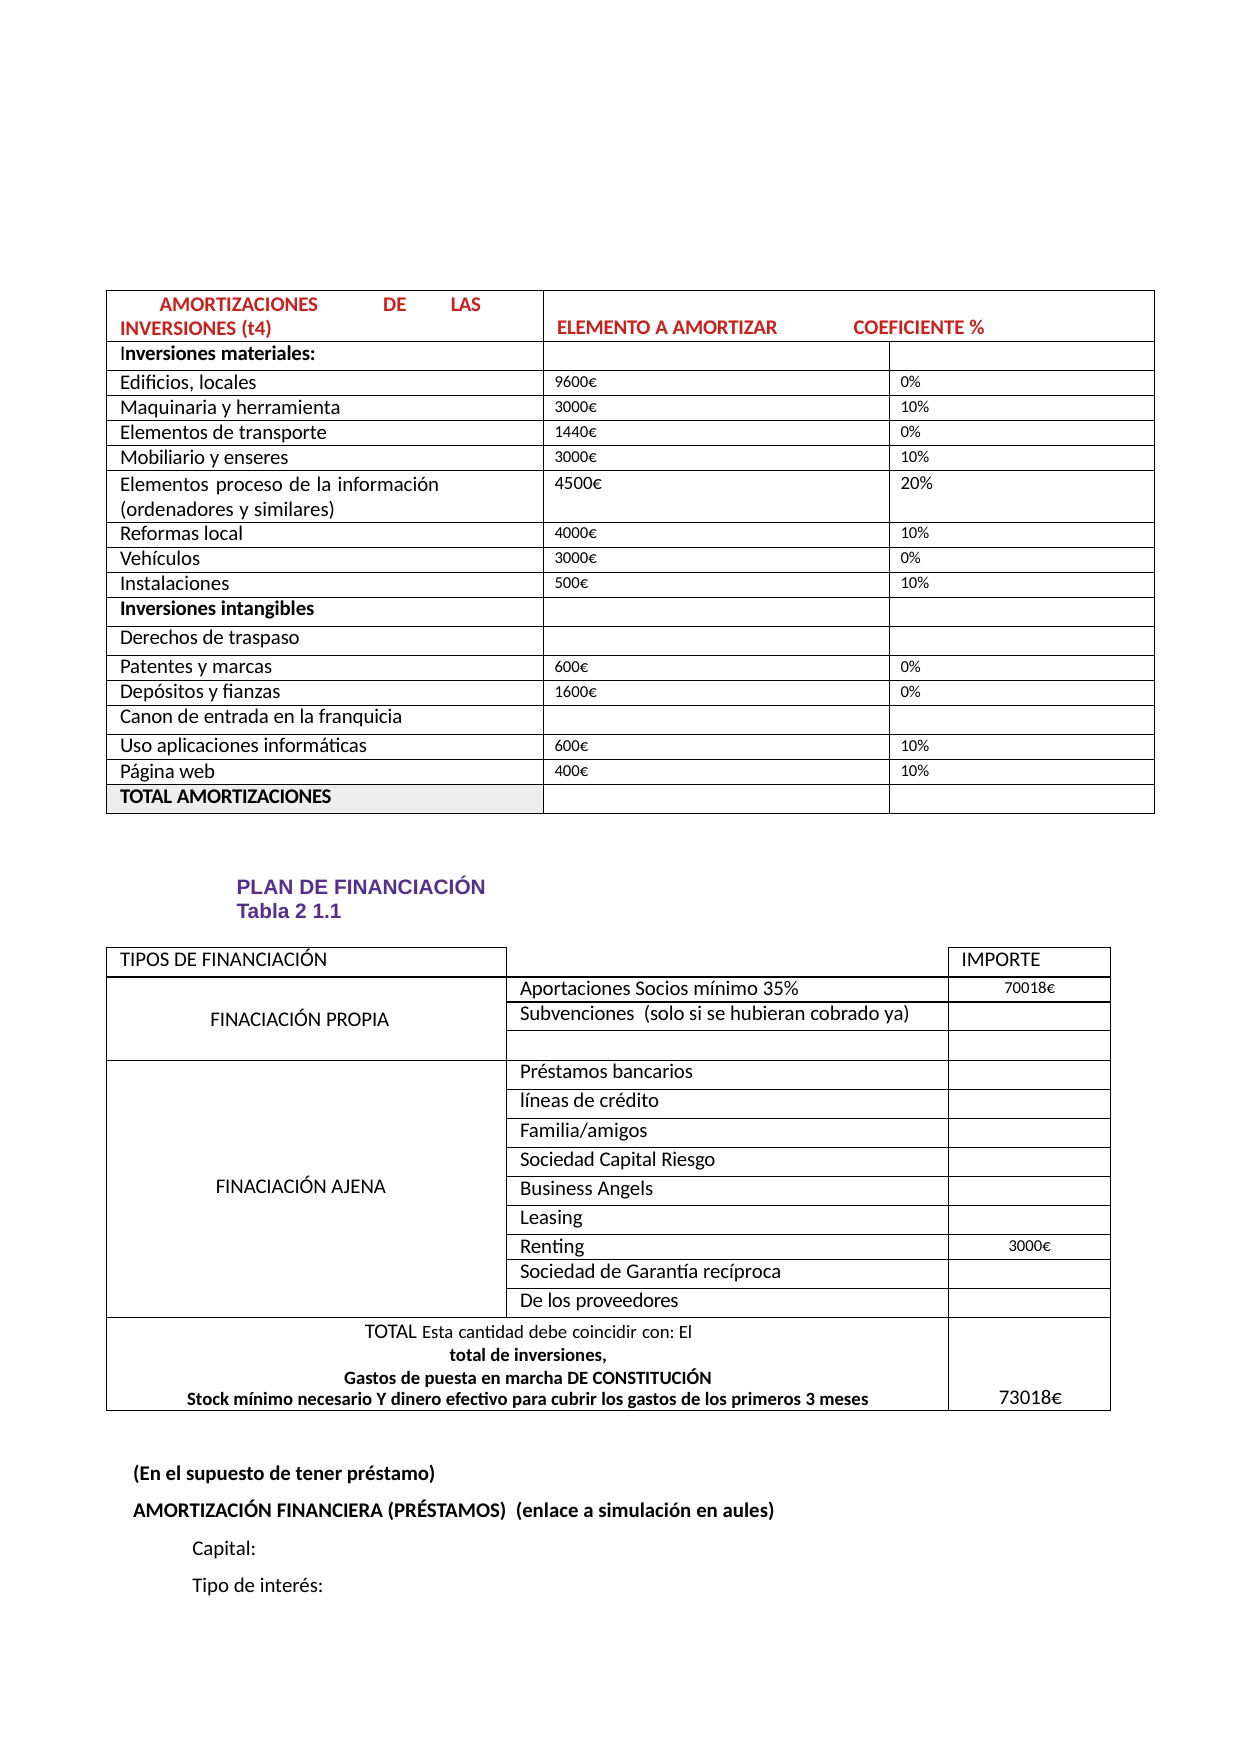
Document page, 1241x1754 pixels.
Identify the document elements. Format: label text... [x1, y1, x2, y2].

table_cell Reformas local [107, 523, 543, 547]
table_cell 600€ [544, 656, 889, 680]
table_cell 73018€ [949, 1318, 1110, 1409]
table_cell Aportaciones Socios mínimo 35% [507, 978, 948, 1001]
table_cell Maquinaria y herramienta [107, 396, 543, 420]
table_cell [949, 1148, 1110, 1176]
table_cell [890, 598, 1154, 626]
table_header IMPORTE [949, 948, 1110, 976]
table_cell 600€ [544, 735, 889, 759]
table_cell 0% [890, 371, 1154, 395]
table_header AMORTIZACIONES DE LAS INVERSIONES (t4) [107, 291, 543, 341]
table_cell [949, 1003, 1110, 1030]
table_cell 10% [890, 760, 1154, 784]
table_cell 0% [890, 421, 1154, 445]
table_cell 400€ [544, 760, 889, 784]
text Tipo de interés: [192, 1573, 1123, 1598]
text PLAN DE FINANCIACIÓN [236, 875, 1123, 899]
table_cell Instalaciones [107, 573, 543, 597]
table_cell [890, 627, 1154, 655]
table_cell [949, 1119, 1110, 1147]
table_cell 0% [890, 681, 1154, 705]
table_cell Sociedad de Garantía recíproca [507, 1260, 948, 1288]
table_cell 0% [890, 548, 1154, 572]
table_cell 10% [890, 735, 1154, 759]
table_cell 0% [890, 656, 1154, 680]
table_cell 3000€ [544, 446, 889, 470]
table_cell Elementos proceso de la información (ordenadores y similares) [107, 471, 543, 522]
table_cell Depósitos y fianzas [107, 681, 543, 705]
table_cell De los proveedores [507, 1289, 948, 1317]
table_cell Derechos de traspaso [107, 627, 543, 655]
table_cell 10% [890, 446, 1154, 470]
table_cell [890, 706, 1154, 734]
table_cell 1600€ [544, 681, 889, 705]
text AMORTIZACIÓN FINANCIERA (PRÉSTAMOS) (enlace a simulación en aules) [133, 1497, 1123, 1523]
table_cell Patentes y marcas [107, 656, 543, 680]
table_header [507, 947, 948, 976]
table_cell 4500€ [544, 471, 889, 522]
table_cell 1440€ [544, 421, 889, 445]
table_cell Business Angels [507, 1177, 948, 1205]
table_header ELEMENTO A AMORTIZAR COEFICIENTE % [544, 291, 1154, 341]
table_cell [544, 785, 889, 813]
table_cell Leasing [507, 1206, 948, 1234]
table_cell 10% [890, 523, 1154, 547]
table_cell [544, 342, 889, 370]
table_cell Página web [107, 760, 543, 784]
table_cell [949, 1260, 1110, 1288]
table_cell [949, 1090, 1110, 1118]
table_cell 10% [890, 573, 1154, 597]
table_cell 3000€ [544, 396, 889, 420]
table_cell Sociedad Capital Riesgo [507, 1148, 948, 1176]
table_cell [949, 1031, 1110, 1059]
table_cell 70018€ [949, 978, 1110, 1001]
table_cell 500€ [544, 573, 889, 597]
table_cell FINACIACIÓN AJENA [107, 1061, 506, 1317]
table_cell Inversiones intangibles [107, 598, 543, 626]
table_cell Uso aplicaciones informáticas [107, 735, 543, 759]
table_cell [949, 1206, 1110, 1234]
table_cell TOTAL Esta cantidad debe coincidir con: El total de inversiones, Gastos de puesta en marcha DE CONSTITUCIÓN Stock mínimo necesario Y dinero efectivo para cubrir los gastos de los primeros 3 meses [107, 1318, 948, 1409]
table_cell [949, 1177, 1110, 1205]
table_cell [949, 1061, 1110, 1088]
table_cell Renting [507, 1235, 948, 1259]
table_cell 9600€ [544, 371, 889, 395]
table_cell [507, 1031, 948, 1059]
table_cell Elementos de transporte [107, 421, 543, 445]
table_cell Inversiones materiales: [107, 342, 543, 370]
table_cell Edificios, locales [107, 371, 543, 395]
table_cell [890, 785, 1154, 813]
table_cell [544, 598, 889, 626]
table_cell [890, 342, 1154, 370]
table_cell FINACIACIÓN PROPIA [107, 978, 506, 1059]
text Capital: [192, 1535, 1123, 1561]
table_cell 4000€ [544, 523, 889, 547]
table_cell Mobiliario y enseres [107, 446, 543, 470]
table_cell 20% [890, 471, 1154, 522]
table_cell 10% [890, 396, 1154, 420]
table_cell 3000€ [949, 1235, 1110, 1259]
table_cell Canon de entrada en la franquicia [107, 706, 543, 734]
table_cell 3000€ [544, 548, 889, 572]
table_cell [544, 627, 889, 655]
text Tabla 2 1.1 [236, 899, 1123, 923]
table_cell [544, 706, 889, 734]
table_cell Subvenciones (solo si se hubieran cobrado ya) [507, 1003, 948, 1030]
table_header TIPOS DE FINANCIACIÓN [107, 948, 506, 976]
table_cell Préstamos bancarios [507, 1061, 948, 1088]
table_cell líneas de crédito [507, 1090, 948, 1118]
table_cell TOTAL AMORTIZACIONES [107, 785, 543, 813]
table_cell Familia/amigos [507, 1119, 948, 1147]
text (En el supuesto de tener préstamo) [133, 1460, 1123, 1485]
table_cell Vehículos [107, 548, 543, 572]
table_cell [949, 1289, 1110, 1317]
